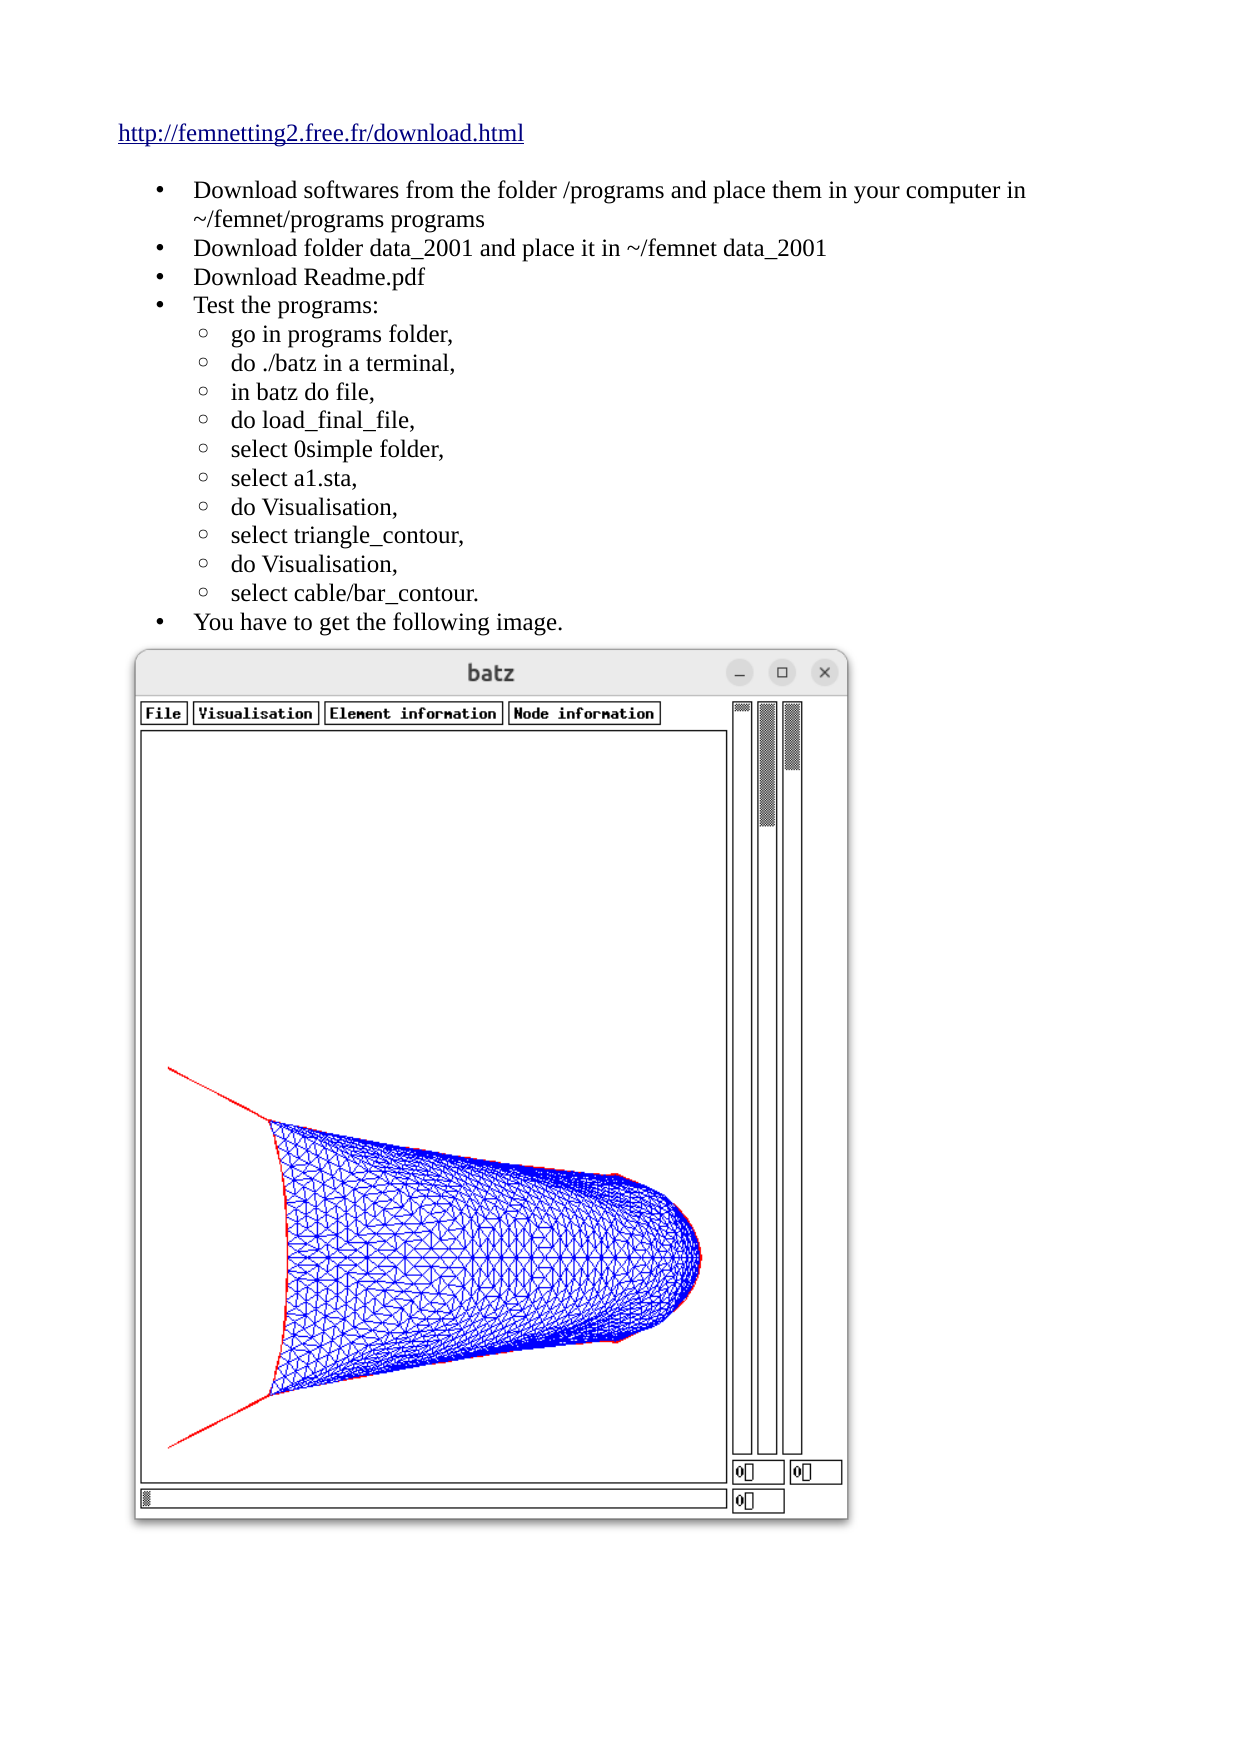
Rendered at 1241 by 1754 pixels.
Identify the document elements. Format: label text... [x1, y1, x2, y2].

list You have to get the following image. [156, 607, 1122, 636]
list do Visualisation, [193, 492, 1122, 521]
list Download folder data_2001 and place it in ~/femnet data_2001 [156, 233, 1122, 262]
list Download softwares from the folder /programs and place them in your computer in ~/femnet/programs programs [156, 176, 1122, 233]
list select a1.sta, [193, 463, 1122, 492]
list Download Readme.pdf [156, 262, 1122, 291]
list select cable/bar_contour. [193, 578, 1122, 607]
text http://femnetting2.free.fr/download.html [118, 118, 1122, 147]
list do load_final_file, [193, 406, 1122, 434]
list Test the programs: [156, 291, 1122, 319]
list do ./batz in a terminal, [193, 348, 1122, 377]
list in batz do file, [193, 377, 1122, 406]
picture [118, 635, 865, 1540]
list do Visualisation, [193, 549, 1122, 578]
list select triangle_contour, [193, 521, 1122, 549]
list go in programs folder, [193, 319, 1122, 348]
list select 0simple folder, [193, 434, 1122, 463]
